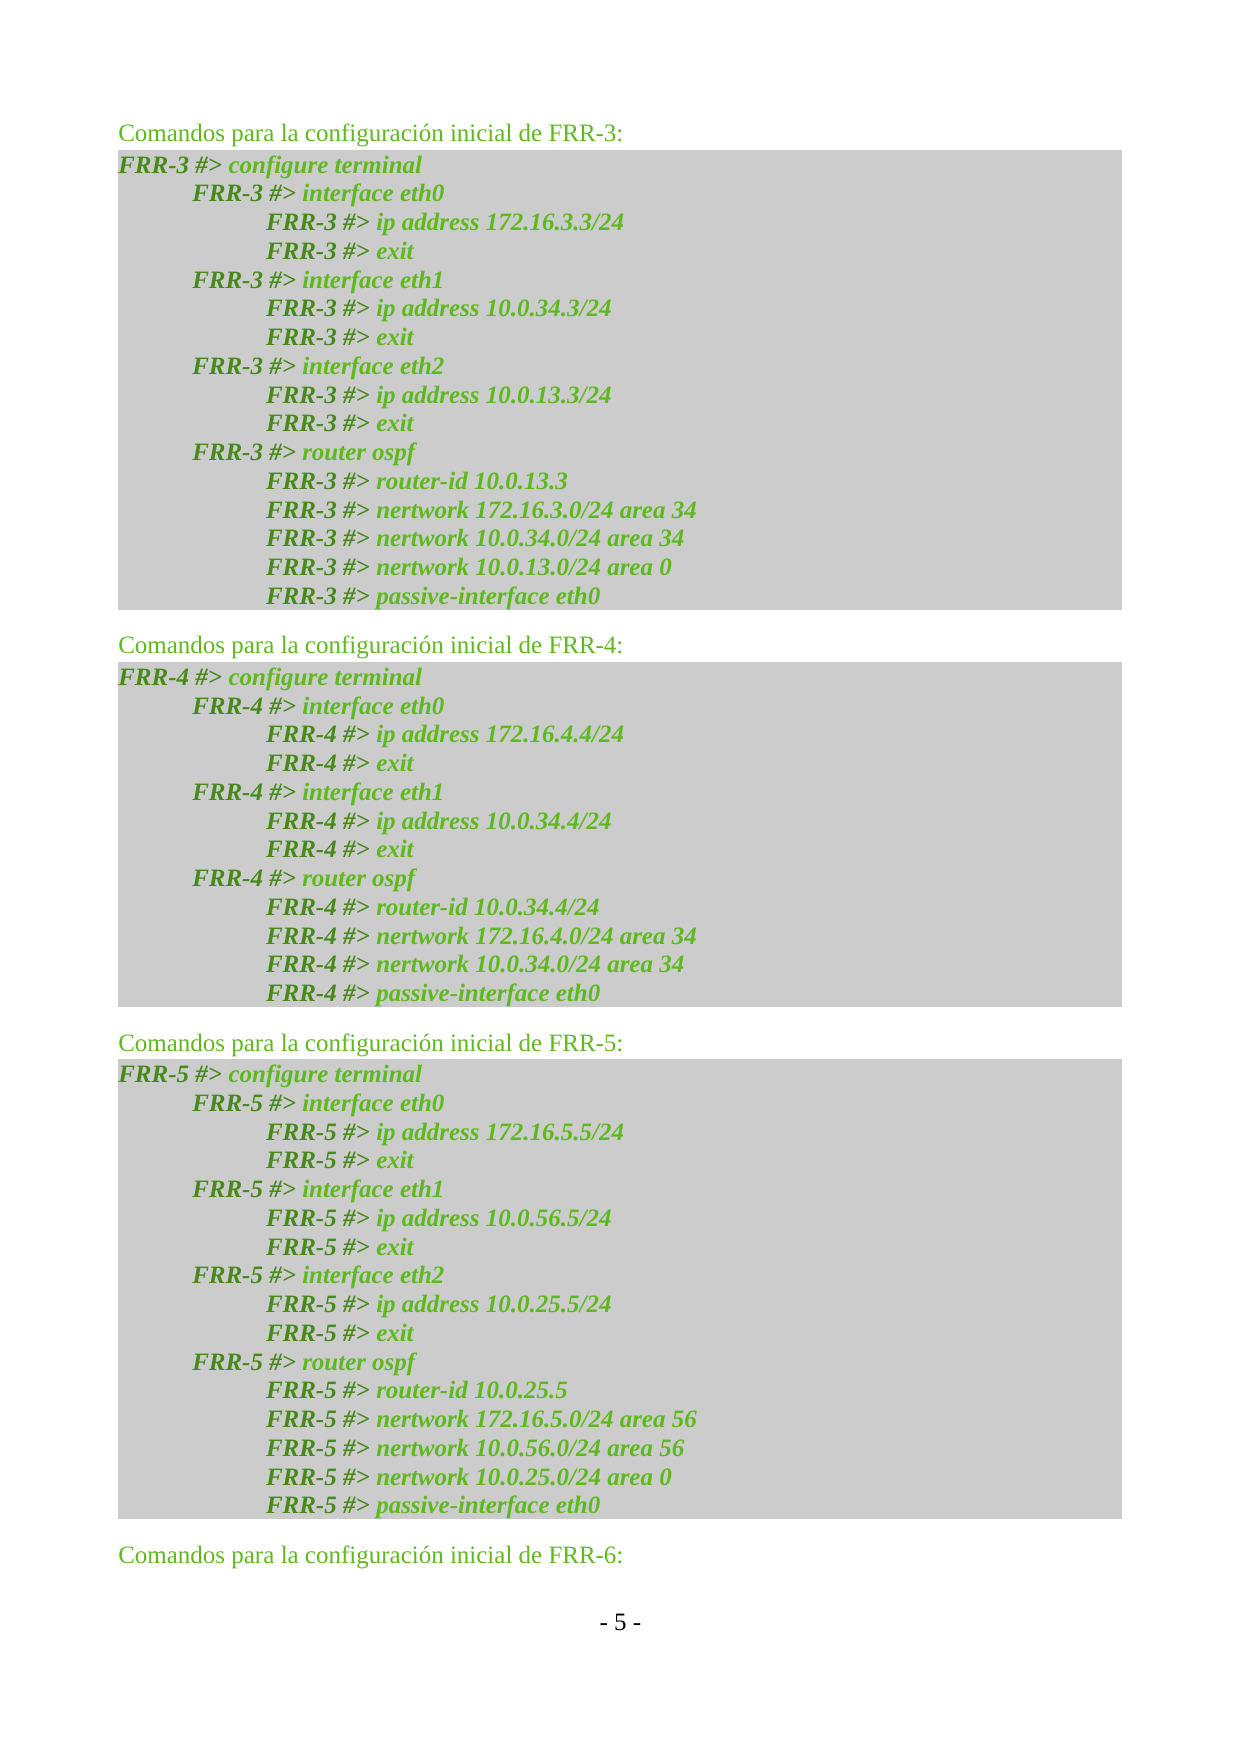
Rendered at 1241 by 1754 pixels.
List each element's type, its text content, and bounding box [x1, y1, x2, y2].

text FRR-3 #> interface eth2 [118, 351, 1122, 380]
text FRR-5 #> nertwork 10.0.25.0/24 area 0 [118, 1462, 1122, 1491]
text FRR-3 #> ip address 10.0.13.3/24 [118, 380, 1122, 408]
text FRR-3 #> nertwork 10.0.34.0/24 area 34 [118, 523, 1122, 552]
text FRR-4 #> interface eth0 [118, 691, 1122, 719]
text FRR-3 #> interface eth1 [118, 265, 1122, 293]
text FRR-5 #> exit [118, 1318, 1122, 1347]
text FRR-5 #> exit [118, 1146, 1122, 1174]
text FRR-3 #> exit [118, 322, 1122, 351]
text FRR-4 #> configure terminal [118, 662, 1122, 691]
text FRR-5 #> ip address 10.0.56.5/24 [118, 1203, 1122, 1232]
text FRR-3 #> nertwork 172.16.3.0/24 area 34 [118, 495, 1122, 523]
text FRR-5 #> router-id 10.0.25.5 [118, 1376, 1122, 1404]
text FRR-4 #> nertwork 172.16.4.0/24 area 34 [118, 921, 1122, 949]
text FRR-3 #> interface eth0 [118, 178, 1122, 207]
text FRR-5 #> nertwork 172.16.5.0/24 area 56 [118, 1404, 1122, 1433]
text FRR-4 #> exit [118, 834, 1122, 863]
text FRR-5 #> ip address 10.0.25.5/24 [118, 1289, 1122, 1318]
text FRR-3 #> configure terminal [118, 150, 1122, 178]
text FRR-3 #> router ospf [118, 437, 1122, 466]
text Comandos para la configuración inicial de FRR-6: [118, 1540, 1122, 1569]
text FRR-4 #> nertwork 10.0.34.0/24 area 34 [118, 949, 1122, 978]
text FRR-3 #> ip address 172.16.3.3/24 [118, 207, 1122, 236]
text FRR-4 #> ip address 172.16.4.4/24 [118, 719, 1122, 748]
text FRR-5 #> router ospf [118, 1347, 1122, 1376]
text FRR-5 #> nertwork 10.0.56.0/24 area 56 [118, 1433, 1122, 1462]
text FRR-3 #> exit [118, 236, 1122, 265]
text FRR-4 #> interface eth1 [118, 777, 1122, 806]
text Comandos para la configuración inicial de FRR-3: [118, 118, 1122, 147]
text FRR-4 #> router-id 10.0.34.4/24 [118, 892, 1122, 921]
text FRR-3 #> router-id 10.0.13.3 [118, 466, 1122, 495]
text FRR-3 #> exit [118, 408, 1122, 437]
text FRR-3 #> nertwork 10.0.13.0/24 area 0 [118, 552, 1122, 581]
text FRR-5 #> passive-interface eth0 [118, 1491, 1122, 1519]
text FRR-4 #> passive-interface eth0 [118, 978, 1122, 1007]
text FRR-4 #> router ospf [118, 863, 1122, 892]
text Comandos para la configuración inicial de FRR-4: [118, 630, 1122, 659]
text FRR-5 #> ip address 172.16.5.5/24 [118, 1117, 1122, 1146]
text FRR-3 #> passive-interface eth0 [118, 581, 1122, 610]
text FRR-5 #> interface eth1 [118, 1174, 1122, 1203]
text FRR-5 #> exit [118, 1232, 1122, 1261]
text FRR-3 #> ip address 10.0.34.3/24 [118, 293, 1122, 322]
text FRR-5 #> configure terminal [118, 1059, 1122, 1088]
text FRR-4 #> exit [118, 748, 1122, 777]
text FRR-4 #> ip address 10.0.34.4/24 [118, 806, 1122, 834]
text FRR-5 #> interface eth2 [118, 1261, 1122, 1289]
text FRR-5 #> interface eth0 [118, 1088, 1122, 1117]
text Comandos para la configuración inicial de FRR-5: [118, 1028, 1122, 1056]
